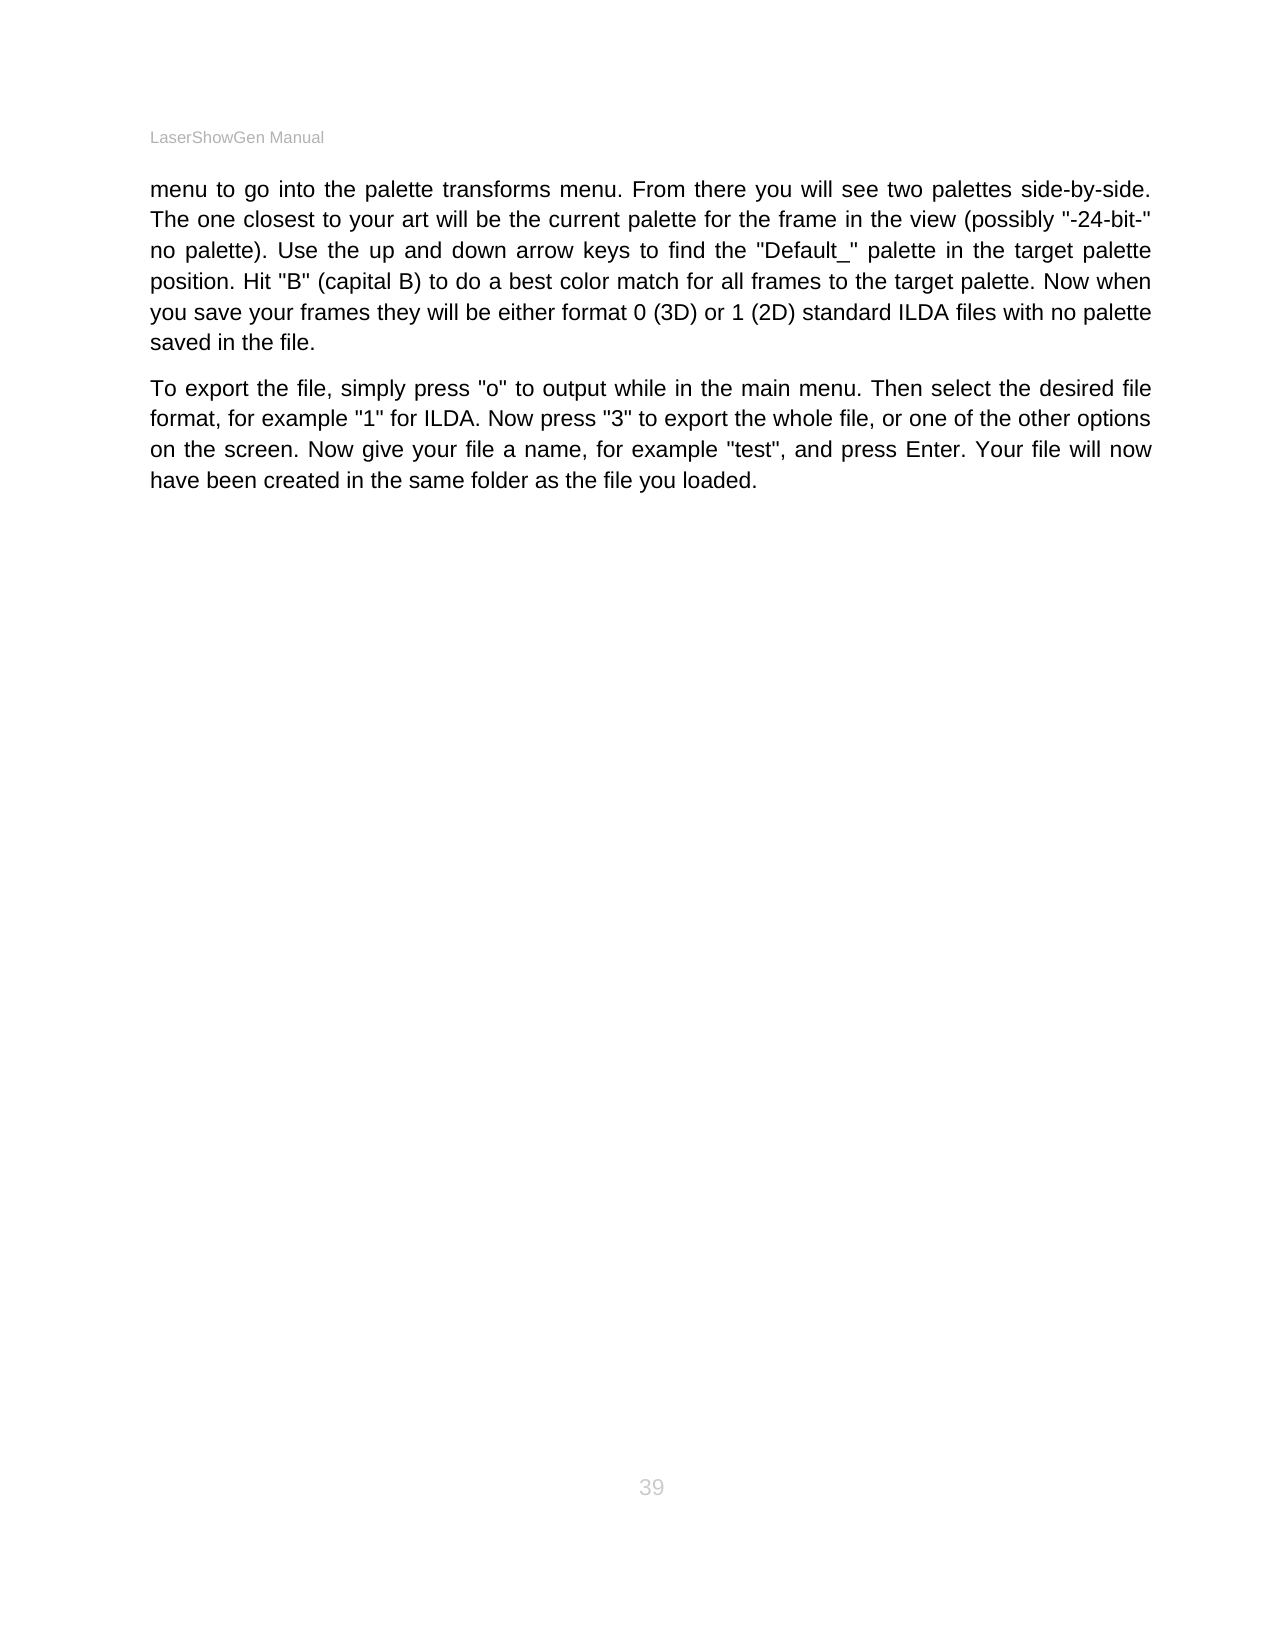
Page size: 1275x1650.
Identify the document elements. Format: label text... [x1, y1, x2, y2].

text menu to go into the palette transforms menu. From there you will see two palettes side-by-side. The one closest to your art will be the current palette for the frame in the view (possibly "-24-bit-" no palette). Use the up and down arrow keys to find the "Default_" palette in the target palette position. Hit "B" (capital B) to do a best color match for all frames to the target palette. Now when you save your frames they will be either format 0 (3D) or 1 (2D) standard ILDA files with no palette saved in the file. [150, 176, 1153, 356]
text To export the file, simply press "o" to output while in the main menu. Then select the desired file format, for example "1" for ILDA. Now press "3" to export the whole file, or one of the other options on the screen. Now give your file a name, for example "test", and press Enter. Your file will now have been created in the same folder as the file you loaded. [150, 375, 1153, 493]
